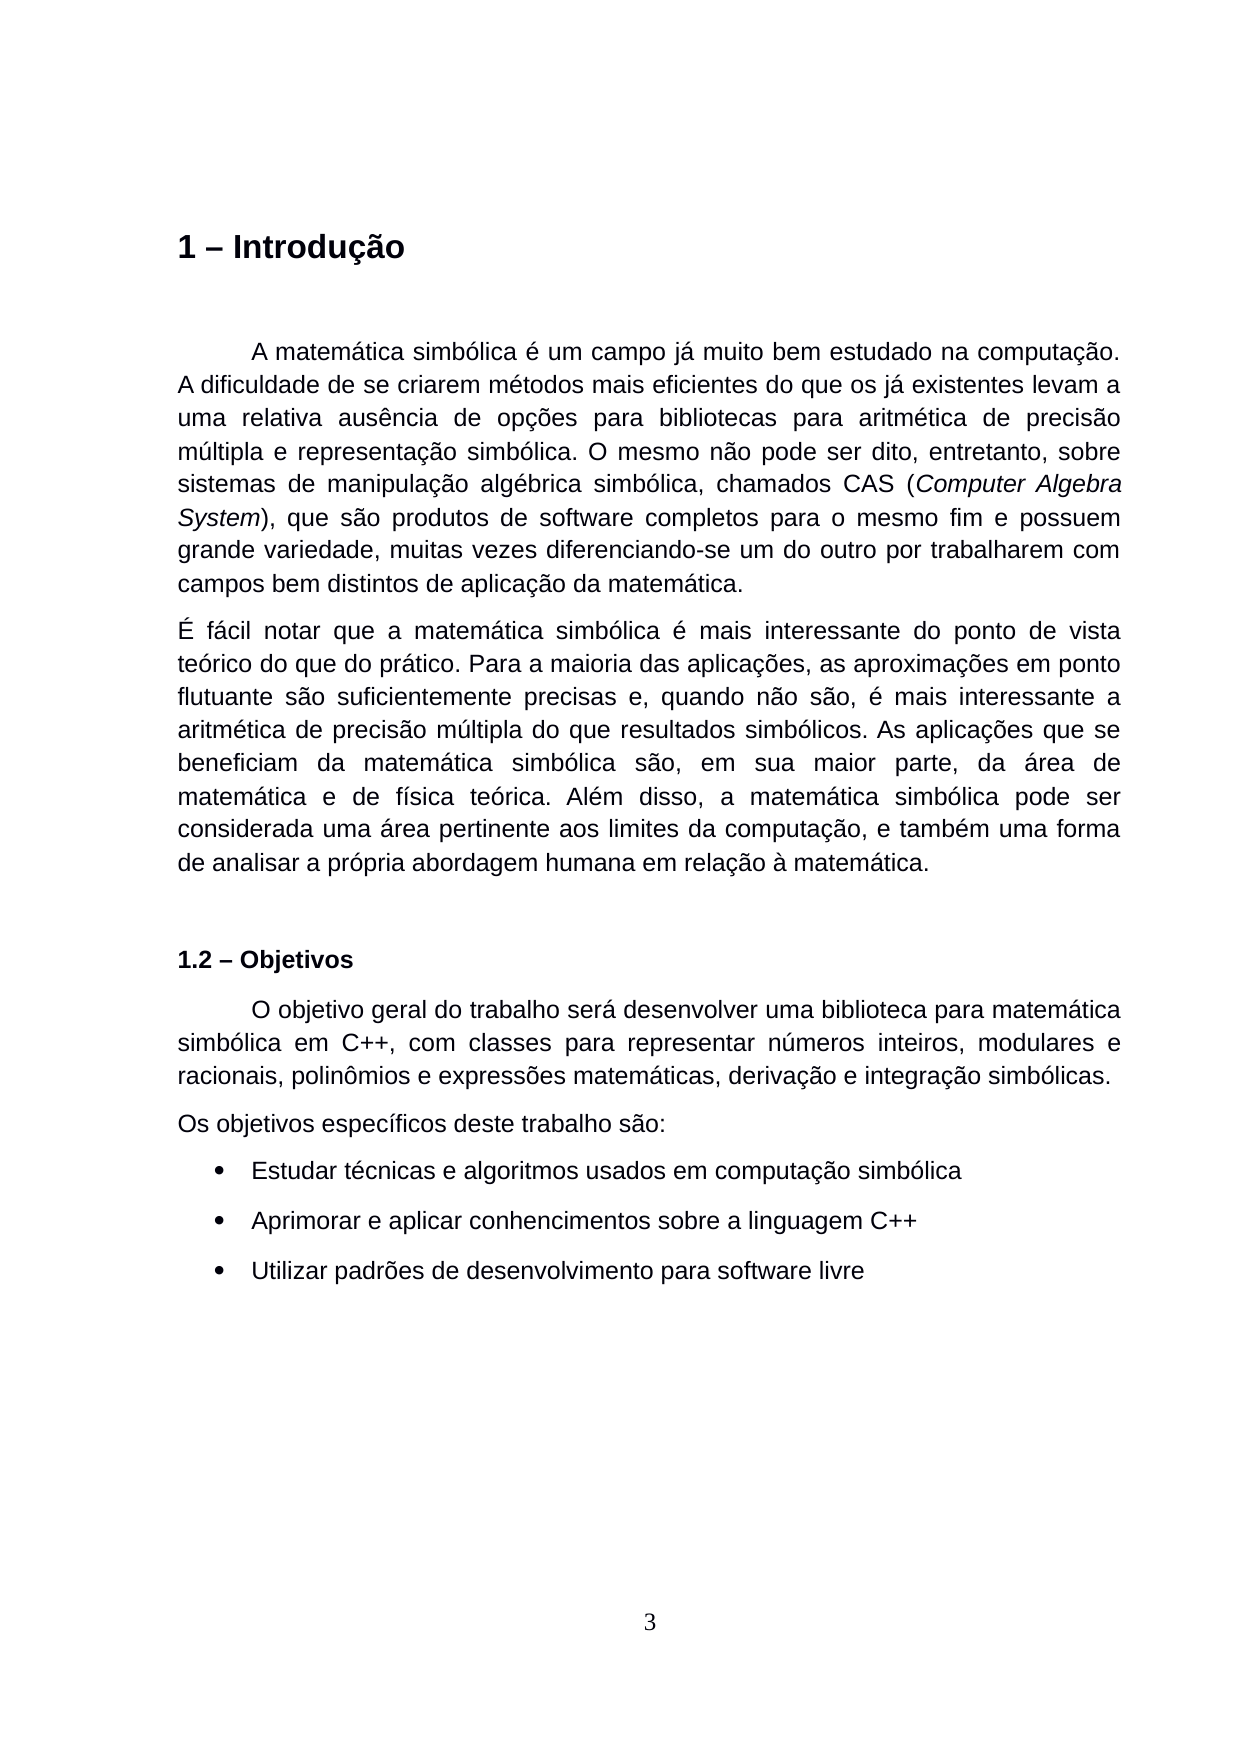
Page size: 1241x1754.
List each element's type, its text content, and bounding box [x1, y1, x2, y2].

list Estudar técnicas e algoritmos usados em computação simbólica [215, 1156, 1122, 1185]
list Utilizar padrões de desenvolvimento para software livre [215, 1256, 1122, 1285]
text 1.2 – Objetivos [177, 945, 1122, 974]
text O objetivo geral do trabalho será desenvolver uma biblioteca para matemática simbólica em C++, com classes para representar números inteiros, modulares e racionais, polinômios e expressões matemáticas, derivação e integração simbólicas. [177, 995, 1122, 1089]
text 1 – Introdução [177, 227, 1122, 265]
text É fácil notar que a matemática simbólica é mais interessante do ponto de vista teórico do que do prático. Para a maioria das aplicações, as aproximações em ponto flutuante são suficientemente precisas e, quando não são, é mais interessante a aritmética de precisão múltipla do que resultados simbólicos. As aplicações que se beneficiam da matemática simbólica são, em sua maior parte, da área de matemática e de física teórica. Além disso, a matemática simbólica pode ser considerada uma área pertinente aos limites da computação, e também uma forma de analisar a própria abordagem humana em relação à matemática. [177, 616, 1122, 876]
text Os objetivos específicos deste trabalho são: [177, 1108, 1122, 1137]
text A matemática simbólica é um campo já muito bem estudado na computação. A dificuldade de se criarem métodos mais eficientes do que os já existentes levam a uma relativa ausência de opções para bibliotecas para aritmética de precisão múltipla e representação simbólica. O mesmo não pode ser dito, entretanto, sobre sistemas de manipulação algébrica simbólica, chamados CAS (Computer Algebra System), que são produtos de software completos para o mesmo fim e possuem grande variedade, muitas vezes diferenciando-se um do outro por trabalharem com campos bem distintos de aplicação da matemática. [177, 337, 1122, 597]
list Aprimorar e aplicar conhencimentos sobre a linguagem C++ [215, 1206, 1122, 1235]
